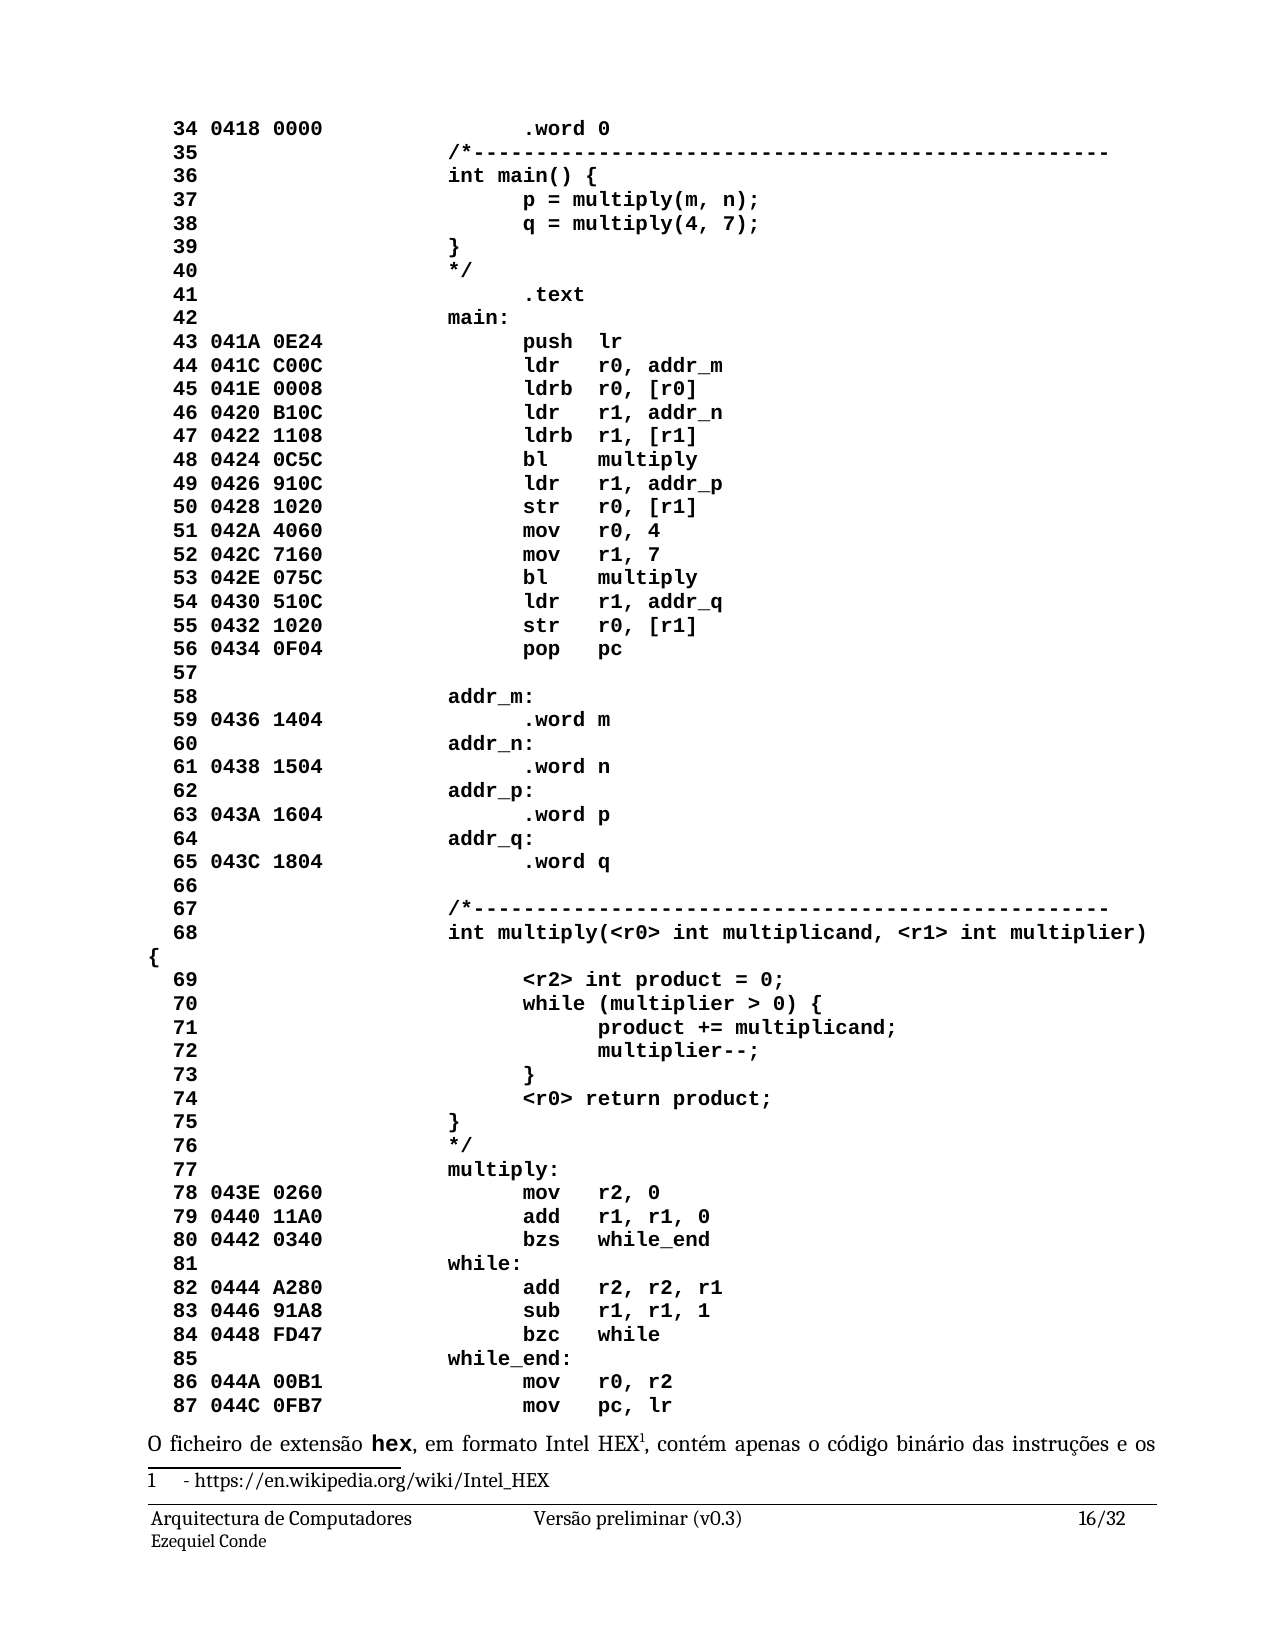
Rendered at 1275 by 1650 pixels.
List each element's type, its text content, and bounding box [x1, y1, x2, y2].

text 65 043C 1804 .word q [148, 851, 1157, 875]
text 60 addr_n: [148, 733, 1157, 757]
text 45 041E 0008 ldrb r0, [r0] [148, 378, 1157, 402]
text 61 0438 1504 .word n [148, 757, 1157, 780]
text 83 0446 91A8 sub r1, r1, 1 [148, 1300, 1157, 1324]
text O ficheiro de extensão hex, em formato Intel HEX, contém apenas o código binário das instruções e os [148, 1430, 1157, 1458]
text 73 } [148, 1064, 1157, 1088]
text 38 q = multiply(4, 7); [148, 213, 1157, 236]
text 37 p = multiply(m, n); [148, 189, 1157, 213]
text 51 042A 4060 mov r0, 4 [148, 520, 1157, 544]
text 55 0432 1020 str r0, [r1] [148, 615, 1157, 638]
text 66 [148, 875, 1157, 898]
text 48 0424 0C5C bl multiply [148, 449, 1157, 473]
text 72 multiplier--; [148, 1040, 1157, 1064]
text 69 <r2> int product = 0; [148, 969, 1157, 993]
text 85 while_end: [148, 1348, 1157, 1371]
text 86 044A 00B1 mov r0, r2 [148, 1371, 1157, 1395]
text 46 0420 B10C ldr r1, addr_n [148, 402, 1157, 426]
text 39 } [148, 236, 1157, 260]
text 74 <r0> return product; [148, 1088, 1157, 1111]
text 56 0434 0F04 pop pc [148, 638, 1157, 662]
text 41 .text [148, 284, 1157, 307]
text 34 0418 0000 .word 0 [148, 118, 1157, 142]
text 75 } [148, 1111, 1157, 1135]
text 82 0444 A280 add r2, r2, r1 [148, 1277, 1157, 1300]
text - https://en.wikipedia.org/wiki/Intel_HEX [148, 1468, 1157, 1492]
text 47 0422 1108 ldrb r1, [r1] [148, 426, 1157, 449]
text 87 044C 0FB7 mov pc, lr [148, 1395, 1157, 1419]
text 64 addr_q: [148, 827, 1157, 851]
text 58 addr_m: [148, 686, 1157, 709]
text 63 043A 1604 .word p [148, 804, 1157, 827]
text 49 0426 910C ldr r1, addr_p [148, 473, 1157, 496]
text 42 main: [148, 307, 1157, 331]
text 71 product += multiplicand; [148, 1017, 1157, 1040]
text 78 043E 0260 mov r2, 0 [148, 1182, 1157, 1206]
text 40 */ [148, 260, 1157, 284]
text 79 0440 11A0 add r1, r1, 0 [148, 1206, 1157, 1229]
text 81 while: [148, 1253, 1157, 1277]
text 80 0442 0340 bzs while_end [148, 1229, 1157, 1253]
text 43 041A 0E24 push lr [148, 331, 1157, 354]
text 59 0436 1404 .word m [148, 709, 1157, 733]
text 57 [148, 662, 1157, 686]
text 54 0430 510C ldr r1, addr_q [148, 591, 1157, 615]
text 35 /*--------------------------------------------------- [148, 142, 1157, 165]
text 70 while (multiplier > 0) { [148, 993, 1157, 1017]
text 44 041C C00C ldr r0, addr_m [148, 354, 1157, 378]
text 52 042C 7160 mov r1, 7 [148, 544, 1157, 567]
text 77 multiply: [148, 1158, 1157, 1182]
text 68 int multiply(<r0> int multiplicand, <r1> int multiplier) { [148, 922, 1157, 969]
text 76 */ [148, 1135, 1157, 1158]
text 53 042E 075C bl multiply [148, 567, 1157, 591]
text 67 /*--------------------------------------------------- [148, 898, 1157, 922]
text 36 int main() { [148, 165, 1157, 189]
text 84 0448 FD47 bzc while [148, 1324, 1157, 1348]
text 50 0428 1020 str r0, [r1] [148, 496, 1157, 520]
text 62 addr_p: [148, 780, 1157, 804]
